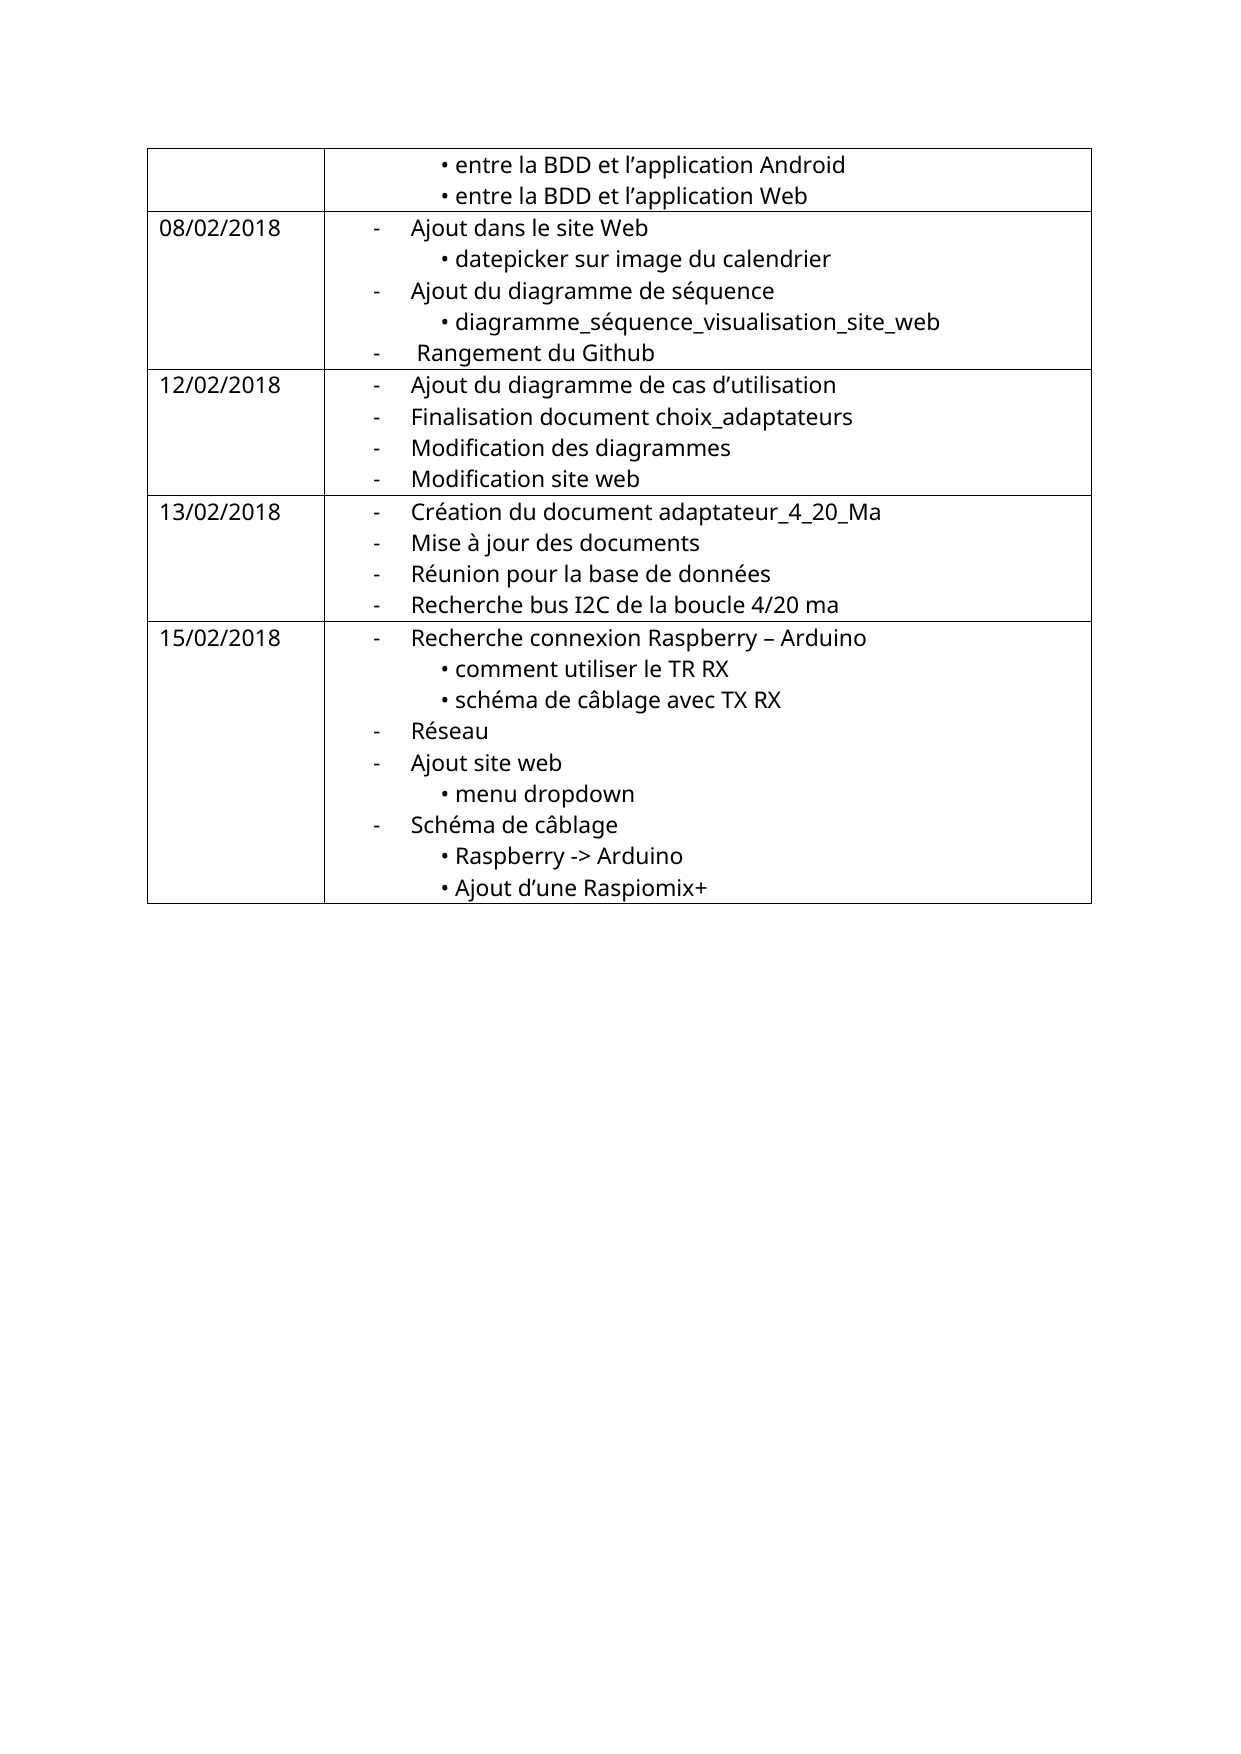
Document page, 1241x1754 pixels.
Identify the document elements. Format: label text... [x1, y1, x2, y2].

table_cell 15/02/2018 [148, 622, 324, 903]
table_cell 13/02/2018 [148, 496, 324, 621]
table_cell Ajout dans le site Web • datepicker sur image du calendrier Ajout du diagramme de séquence • diagramme_séquence_visualisation_site_web Rangement du Github [325, 212, 1091, 368]
table_cell Création du document adaptateur_4_20_Ma Mise à jour des documents Réunion pour la base de données Recherche bus I2C de la boucle 4/20 ma [325, 496, 1091, 621]
table_cell Ajout du diagramme de cas d’utilisation Finalisation document choix_adaptateurs Modification des diagrammes Modification site web [325, 370, 1091, 494]
table_cell Recherche connexion Raspberry – Arduino • comment utiliser le TR RX • schéma de câblage avec TX RX Réseau Ajout site web • menu dropdown Schéma de câblage • Raspberry -> Arduino • Ajout d’une Raspiomix+ [325, 622, 1091, 903]
table_cell • entre la BDD et l’application Android • entre la BDD et l’application Web [325, 149, 1091, 211]
table_cell 12/02/2018 [148, 370, 324, 494]
table_cell [148, 149, 324, 211]
table_cell 08/02/2018 [148, 212, 324, 368]
